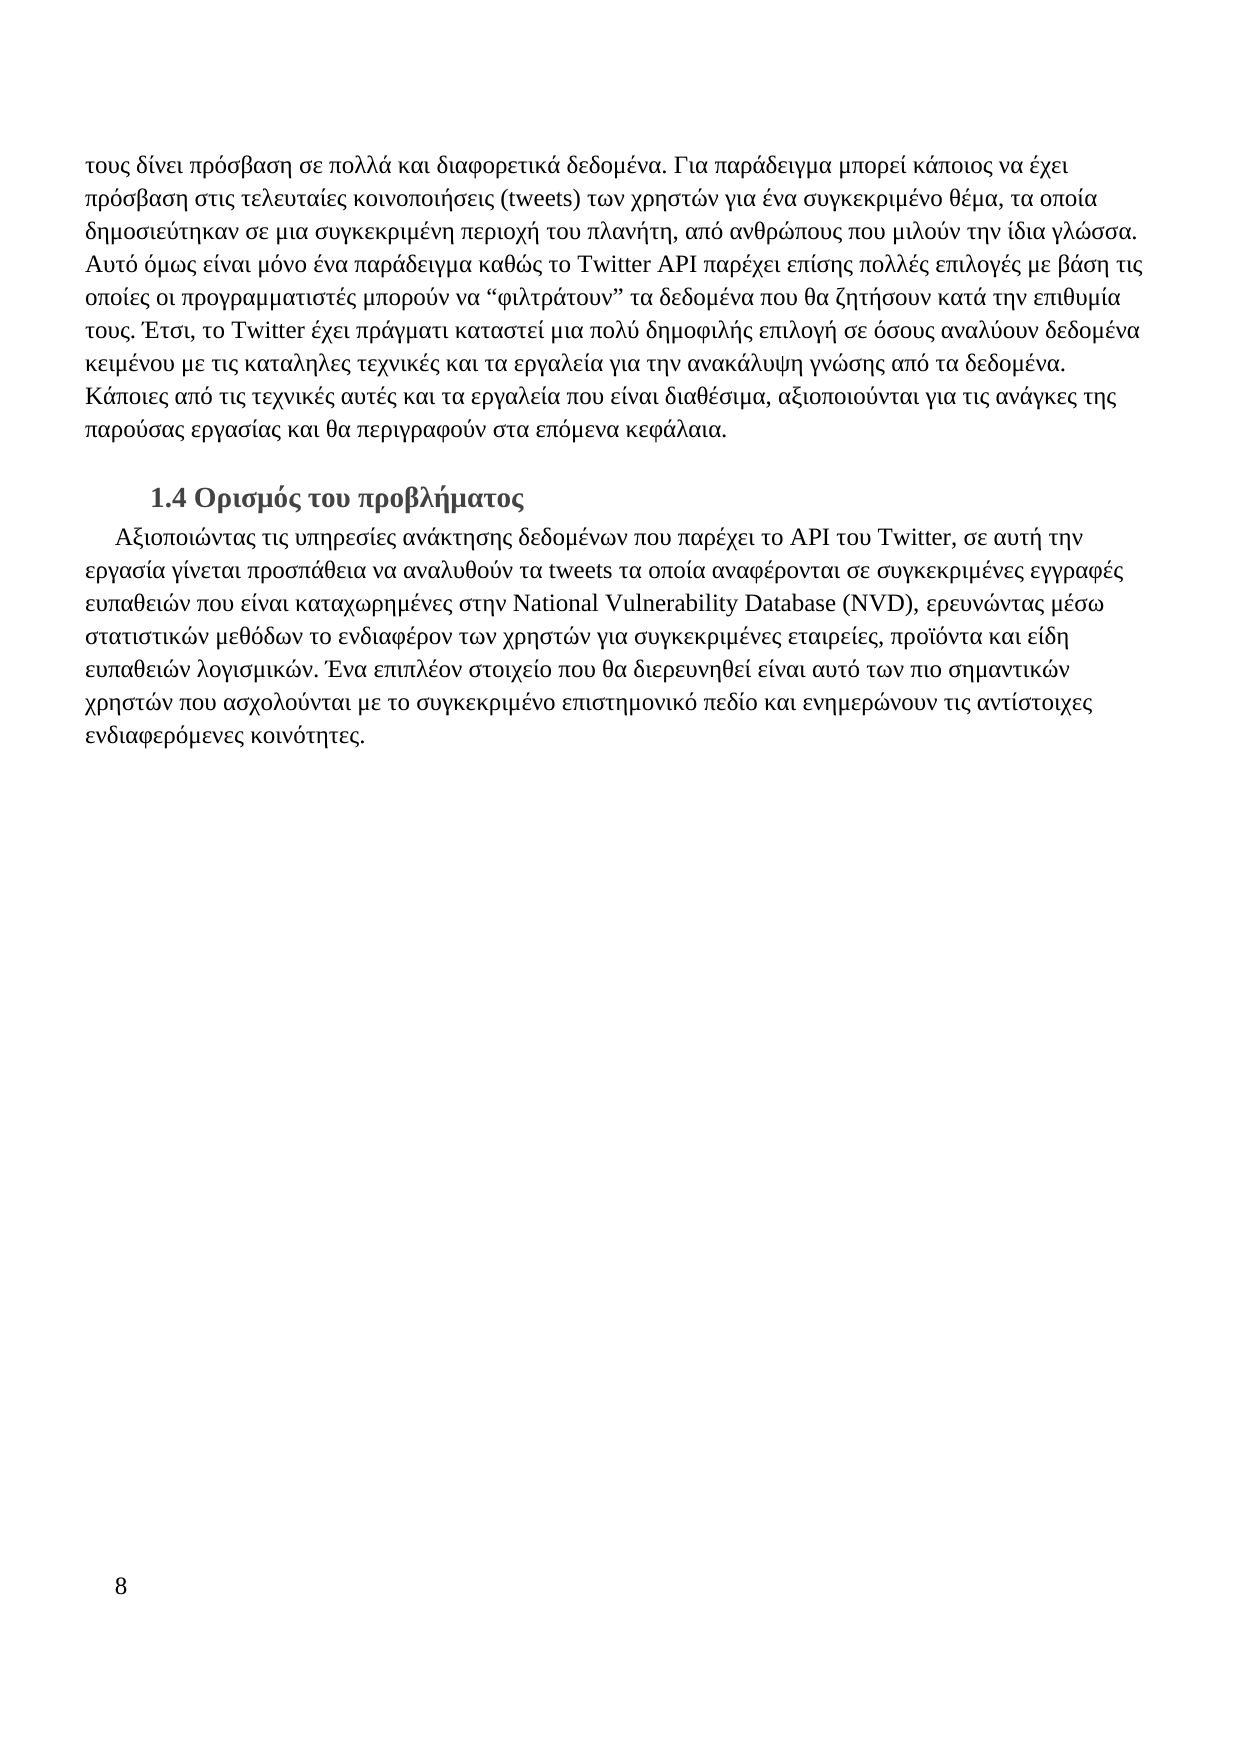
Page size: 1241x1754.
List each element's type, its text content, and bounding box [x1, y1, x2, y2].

text Αξιοποιώντας τις υπηρεσίες ανάκτησης δεδομένων που παρέχει το API του Twitter, σε αυτή την εργασία γίνεται προσπάθεια να αναλυθούν τα tweets τα οποία αναφέρονται σε συγκεκριμένες εγγραφές [85, 522, 1155, 584]
text τους δίνει πρόσβαση σε πολλά και διαφορετικά δεδομένα. Για παράδειγμα μπορεί κάποιος να έχει πρόσβαση στις τελευταίες κοινοποιήσεις (tweets) των χρηστών για ένα συγκεκριμένο θέμα, τα οποία δημοσιεύτηκαν σε μια συγκεκριμένη περιοχή του πλανήτη, από ανθρώπους που μιλούν την ίδια γλώσσα. Αυτό όμως είναι μόνο ένα παράδειγμα καθώς το Twitter API παρέχει επίσης πολλές επιλογές με βάση τις οποίες οι προγραμματιστές μπορούν να “φιλτράτουν” τα δεδομένα που θα ζητήσουν κατά την επιθυμία τους. Έτσι, το Twitter έχει πράγματι καταστεί μια πολύ δημοφιλής επιλογή σε όσους αναλύουν δεδομένα κειμένου με τις καταληλες τεχνικές και τα εργαλεία για την ανακάλυψη γνώσης από τα δεδομένα. Κάποιες από τις τεχνικές αυτές και τα εργαλεία που είναι διαθέσιμα, αξιοποιούνται για τις ανάγκες της παρούσας εργασίας και θα περιγραφούν στα επόμενα κεφάλαια. [85, 150, 1155, 443]
text ευπαθειών που είναι καταχωρημένες στην National Vulnerability Database (NVD), ερευνώντας μέσω στατιστικών μεθόδων το ενδιαφέρον των χρηστών για συγκεκριμένες εταιρείες, προϊόντα και είδη ευπαθειών λογισμικών. Ένα επιπλέον στοιχείο που θα διερευνηθεί είναι αυτό των πιο σημαντικών χρηστών που ασχολούνται με το συγκεκριμένο επιστημονικό πεδίο και ενημερώνουν τις αντίστοιχες ενδιαφερόμενες κοινότητες. [85, 588, 1155, 749]
subtitle 1.4 Ορισμός του προβλήματος [150, 481, 1090, 514]
